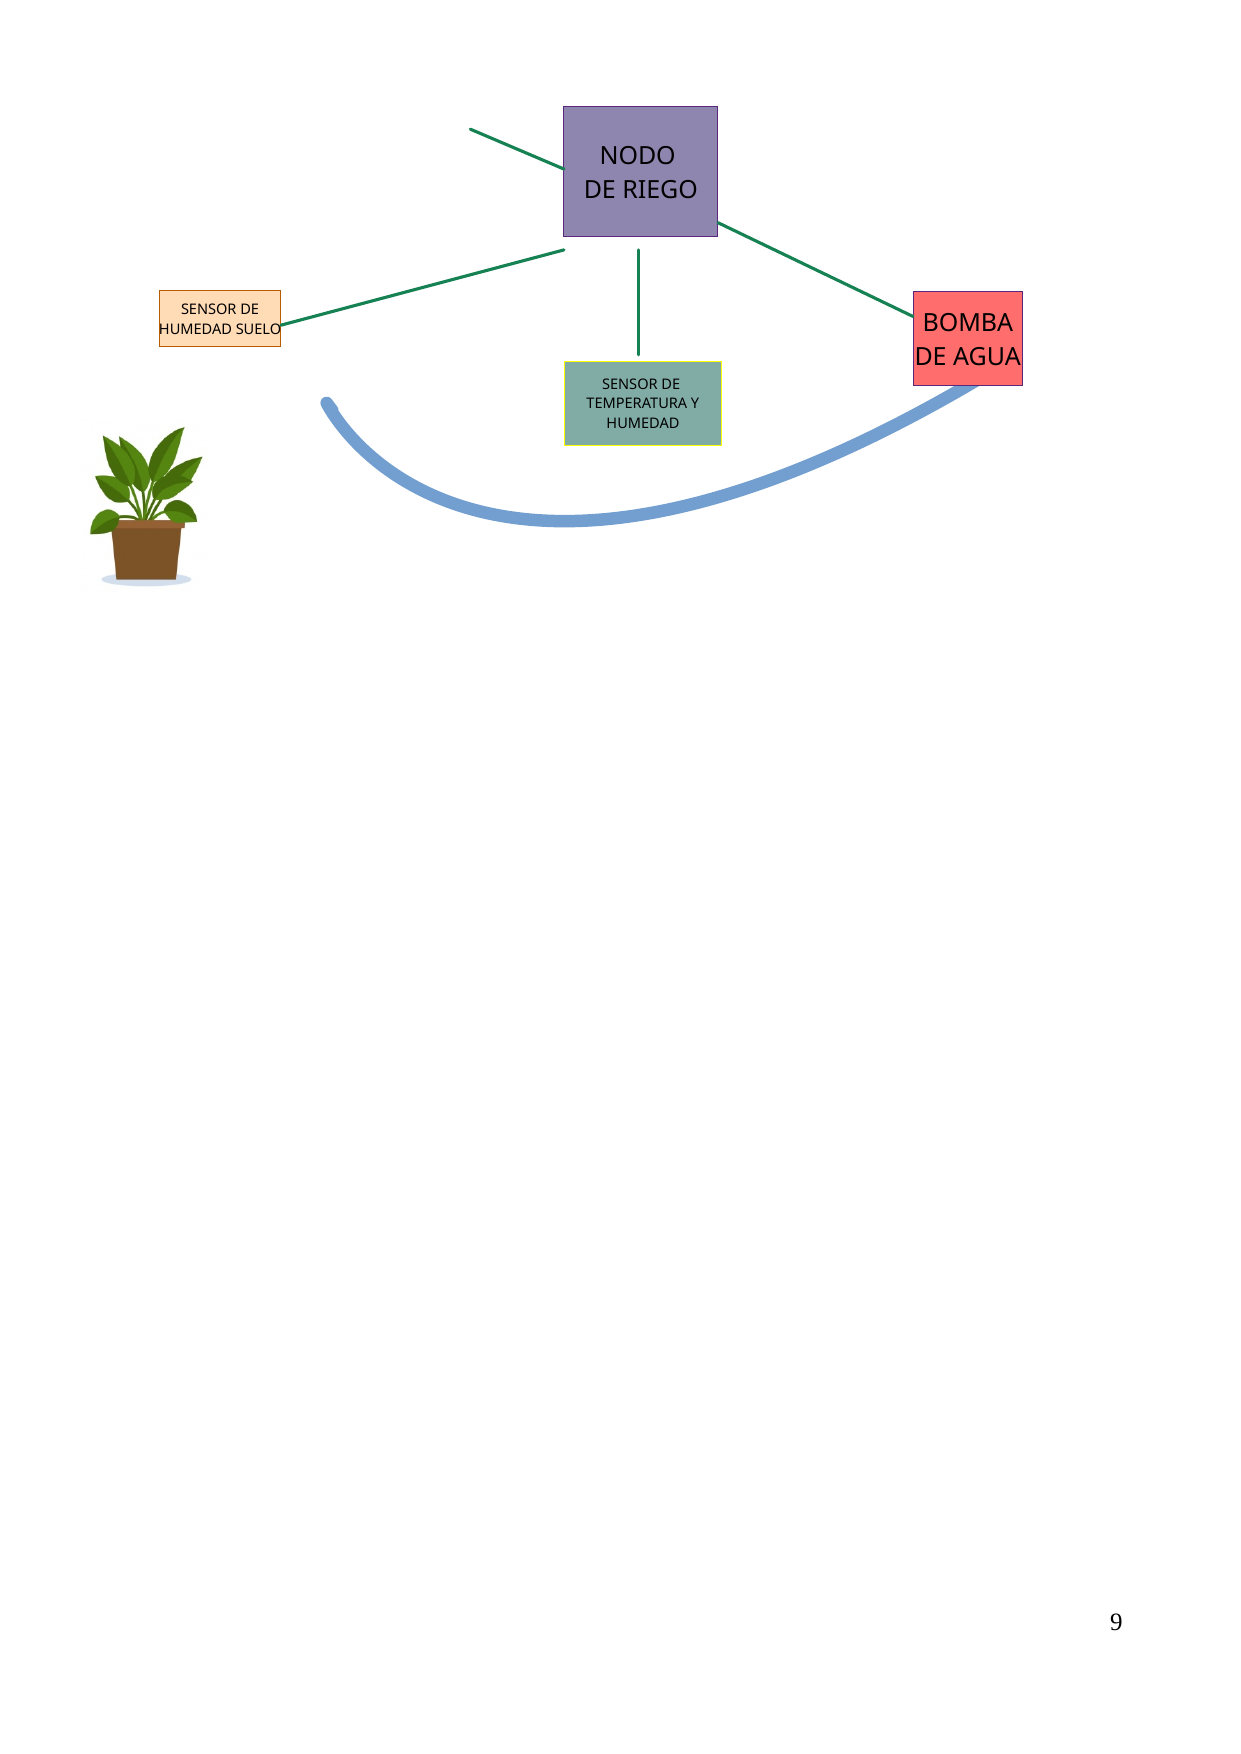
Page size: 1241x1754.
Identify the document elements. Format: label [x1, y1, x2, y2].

picture [70, 418, 213, 593]
